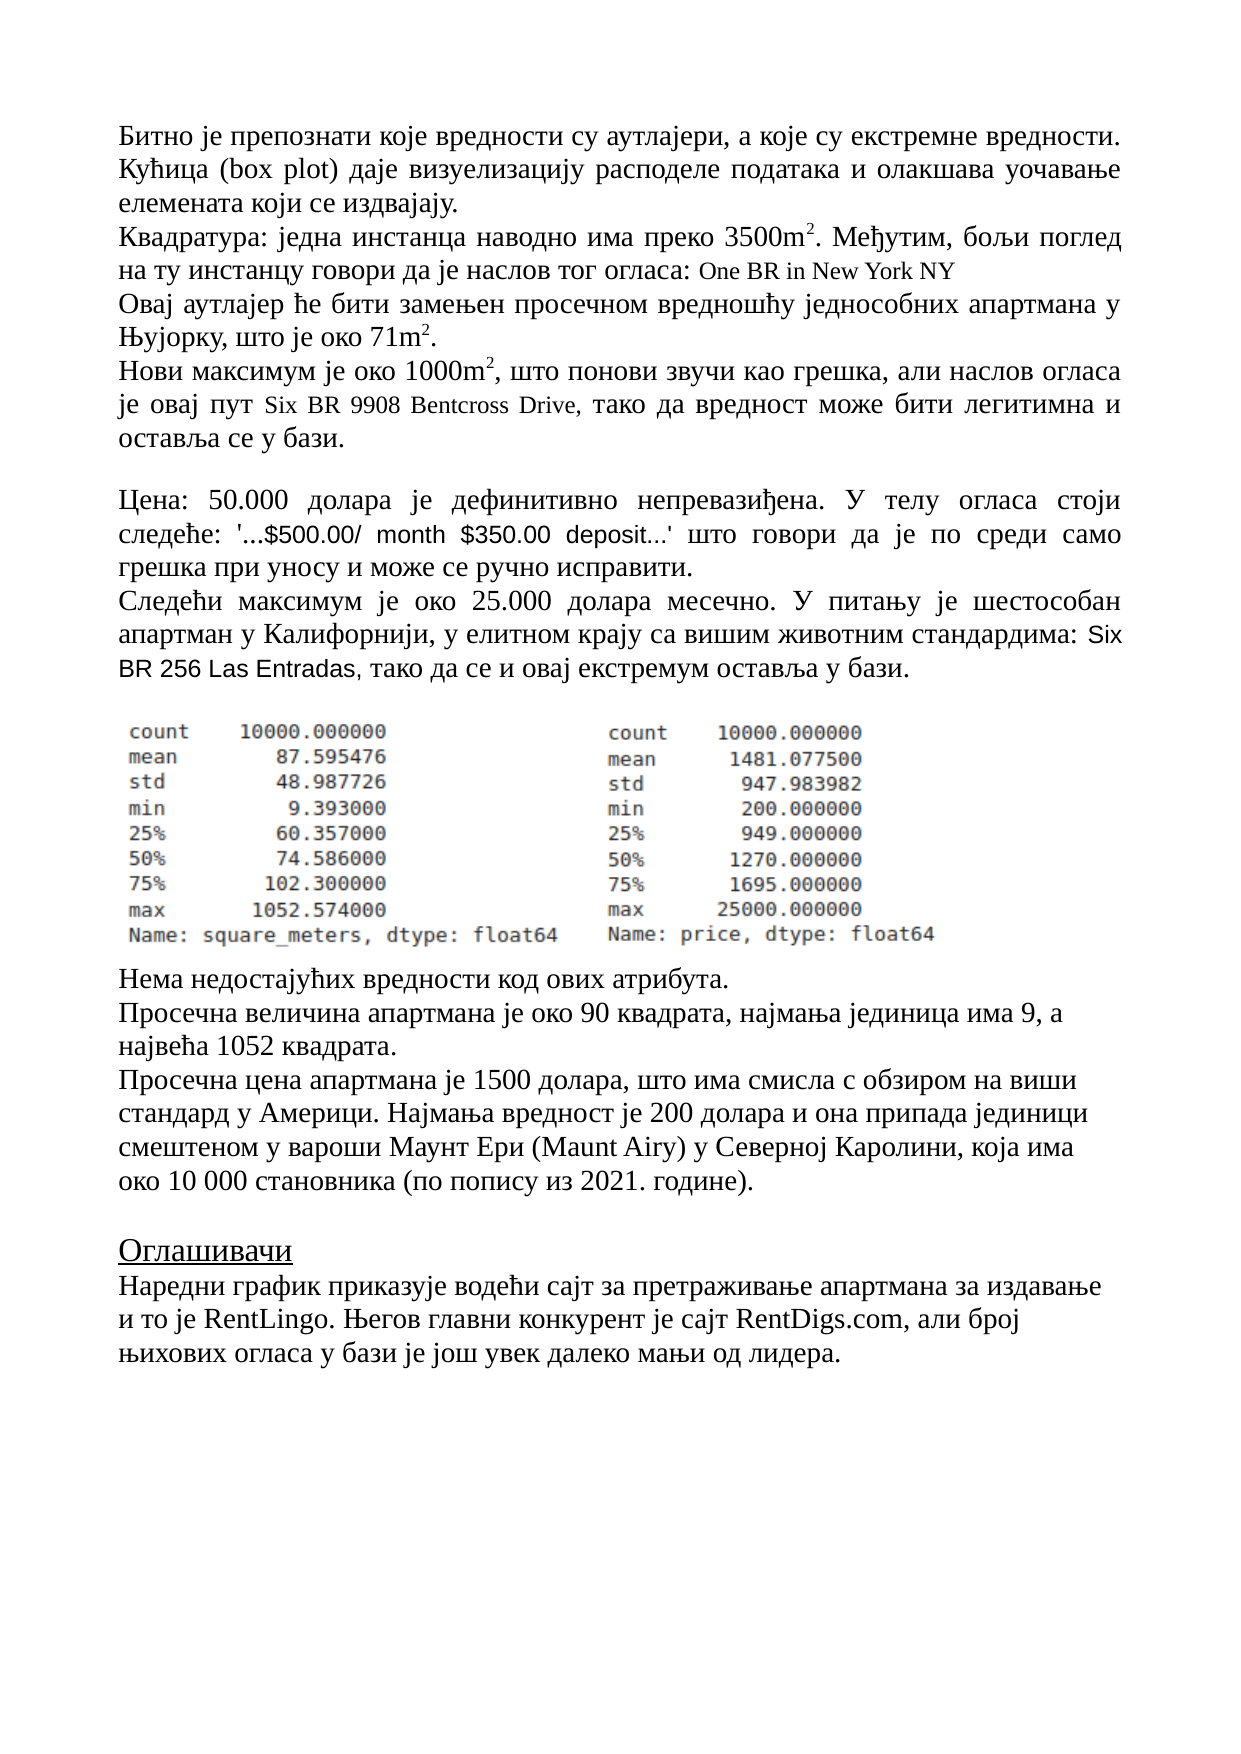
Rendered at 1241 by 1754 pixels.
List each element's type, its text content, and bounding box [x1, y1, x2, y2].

text Нема недостајућих вредности код ових атрибута. [118, 961, 1122, 995]
text Квадратура: једна инстанца наводно има преко 3500m2. Међутим, бољи поглед на ту инстанцу говори да је наслов тог огласа: One BR in New York NY [118, 219, 1122, 286]
picture [592, 712, 1027, 958]
text Наредни график приказује водећи сајт за претраживање апартмана за издавање и то је RentLingo. Његов главни конкурент је сајт RentDigs.com, али број њихових огласа у бази је још увек далеко мањи од лидера. [118, 1268, 1122, 1369]
text Оглашивачи [118, 1230, 1122, 1268]
text Цена: 50.000 долара је дефинитивно непревазиђена. У телу огласа стоји следеће: '...$500.00/ month $350.00 deposit...' што говори да је по среди само грешка при уносу и може се ручно исправити. [118, 482, 1122, 583]
text Просечна цена апартмана је 1500 долара, што има смисла с обзиром на виши стандард у Америци. Најмања вредност је 200 долара и она припада јединици смештеном у вароши Маунт Ери (Maunt Airy) у Северној Каролини, која има око 10 000 становника (по попису из 2021. године). [118, 1062, 1122, 1196]
text Битно је препознати које вредности су аутлајери, а које су екстремне вредности. Кућица (box plot) даје визуелизацију расподеле података и олакшава уочавање елемената који се издвајају. [118, 118, 1122, 219]
text Просечна величина апартмана је око 90 квадрата, најмања јединица има 9, а највећа 1052 квадрата. [118, 995, 1122, 1062]
text Овај аутлајер ће бити замењен просечном вредношћу једнособних апартмана у Њујорку, што је око 71m2. [118, 286, 1122, 353]
text Нови максимум је око 1000m2, што понови звучи као грешка, али наслов огласа је овај пут Six BR 9908 Bentcross Drive, тако да вредност може бити легитимна и оставља се у бази. [118, 353, 1122, 453]
picture [121, 712, 563, 961]
text Следећи максимум је око 25.000 долара месечно. У питању је шестособан апартман у Калифорнији, у елитном крају са вишим животним стандардима: Six BR 256 Las Entradas, тако да се и овај екстремум оставља у бази. [118, 583, 1122, 683]
